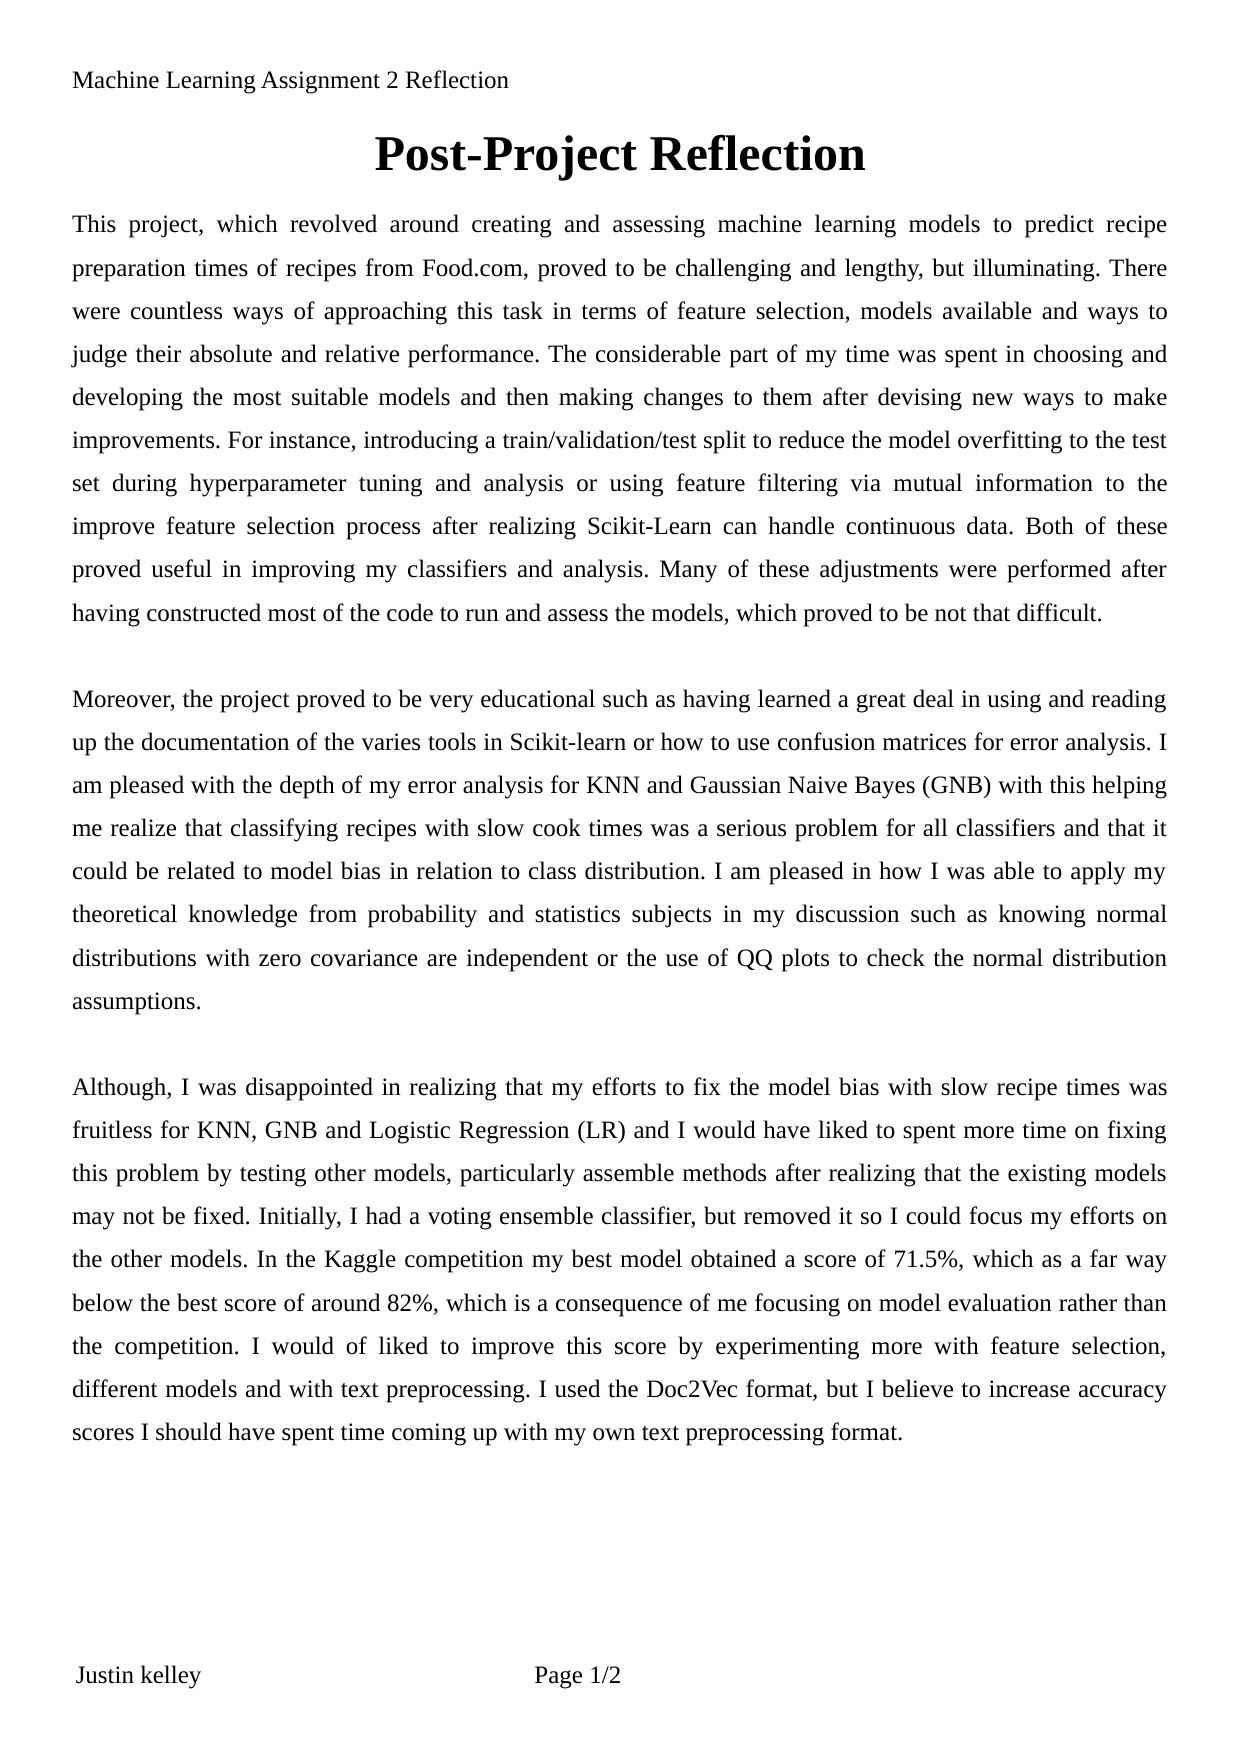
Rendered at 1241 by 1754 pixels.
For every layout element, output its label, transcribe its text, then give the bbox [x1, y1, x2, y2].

text This project, which revolved around creating and assessing machine learning models to predict recipe preparation times of recipes from Food.com, proved to be challenging and lengthy, but illuminating. There were countless ways of approaching this task in terms of feature selection, models available and ways to judge their absolute and relative performance. The considerable part of my time was spent in choosing and developing the most suitable models and then making changes to them after devising new ways to make improvements. For instance, introducing a train/validation/test split to reduce the model overfitting to the test set during hyperparameter tuning and analysis or using feature filtering via mutual information to the improve feature selection process after realizing Scikit-Learn can handle continuous data. Both of these proved useful in improving my classifiers and analysis. Many of these adjustments were performed after having constructed most of the code to run and assess the models, which proved to be not that difficult. [72, 209, 1169, 626]
text Post-Project Reflection [72, 123, 1169, 181]
text Moreover, the project proved to be very educational such as having learned a great deal in using and reading up the documentation of the varies tools in Scikit-learn or how to use confusion matrices for error analysis. I am pleased with the depth of my error analysis for KNN and Gaussian Naive Bayes (GNB) with this helping me realize that classifying recipes with slow cook times was a serious problem for all classifiers and that it could be related to model bias in relation to class distribution. I am pleased in how I was able to apply my theoretical knowledge from probability and statistics subjects in my discussion such as knowing normal distributions with zero covariance are independent or the use of QQ plots to check the normal distribution assumptions. [72, 684, 1169, 1014]
text Although, I was disappointed in realizing that my efforts to fix the model bias with slow recipe times was fruitless for KNN, GNB and Logistic Regression (LR) and I would have liked to spent more time on fixing this problem by testing other models, particularly assemble methods after realizing that the existing models may not be fixed. Initially, I had a voting ensemble classifier, but removed it so I could focus my efforts on the other models. In the Kaggle competition my best model obtained a score of 71.5%, which as a far way below the best score of around 82%, which is a consequence of me focusing on model evaluation rather than the competition. I would of liked to improve this score by experimenting more with feature selection, different models and with text preprocessing. I used the Doc2Vec format, but I believe to increase accuracy scores I should have spent time coming up with my own text preprocessing format. [72, 1072, 1169, 1446]
